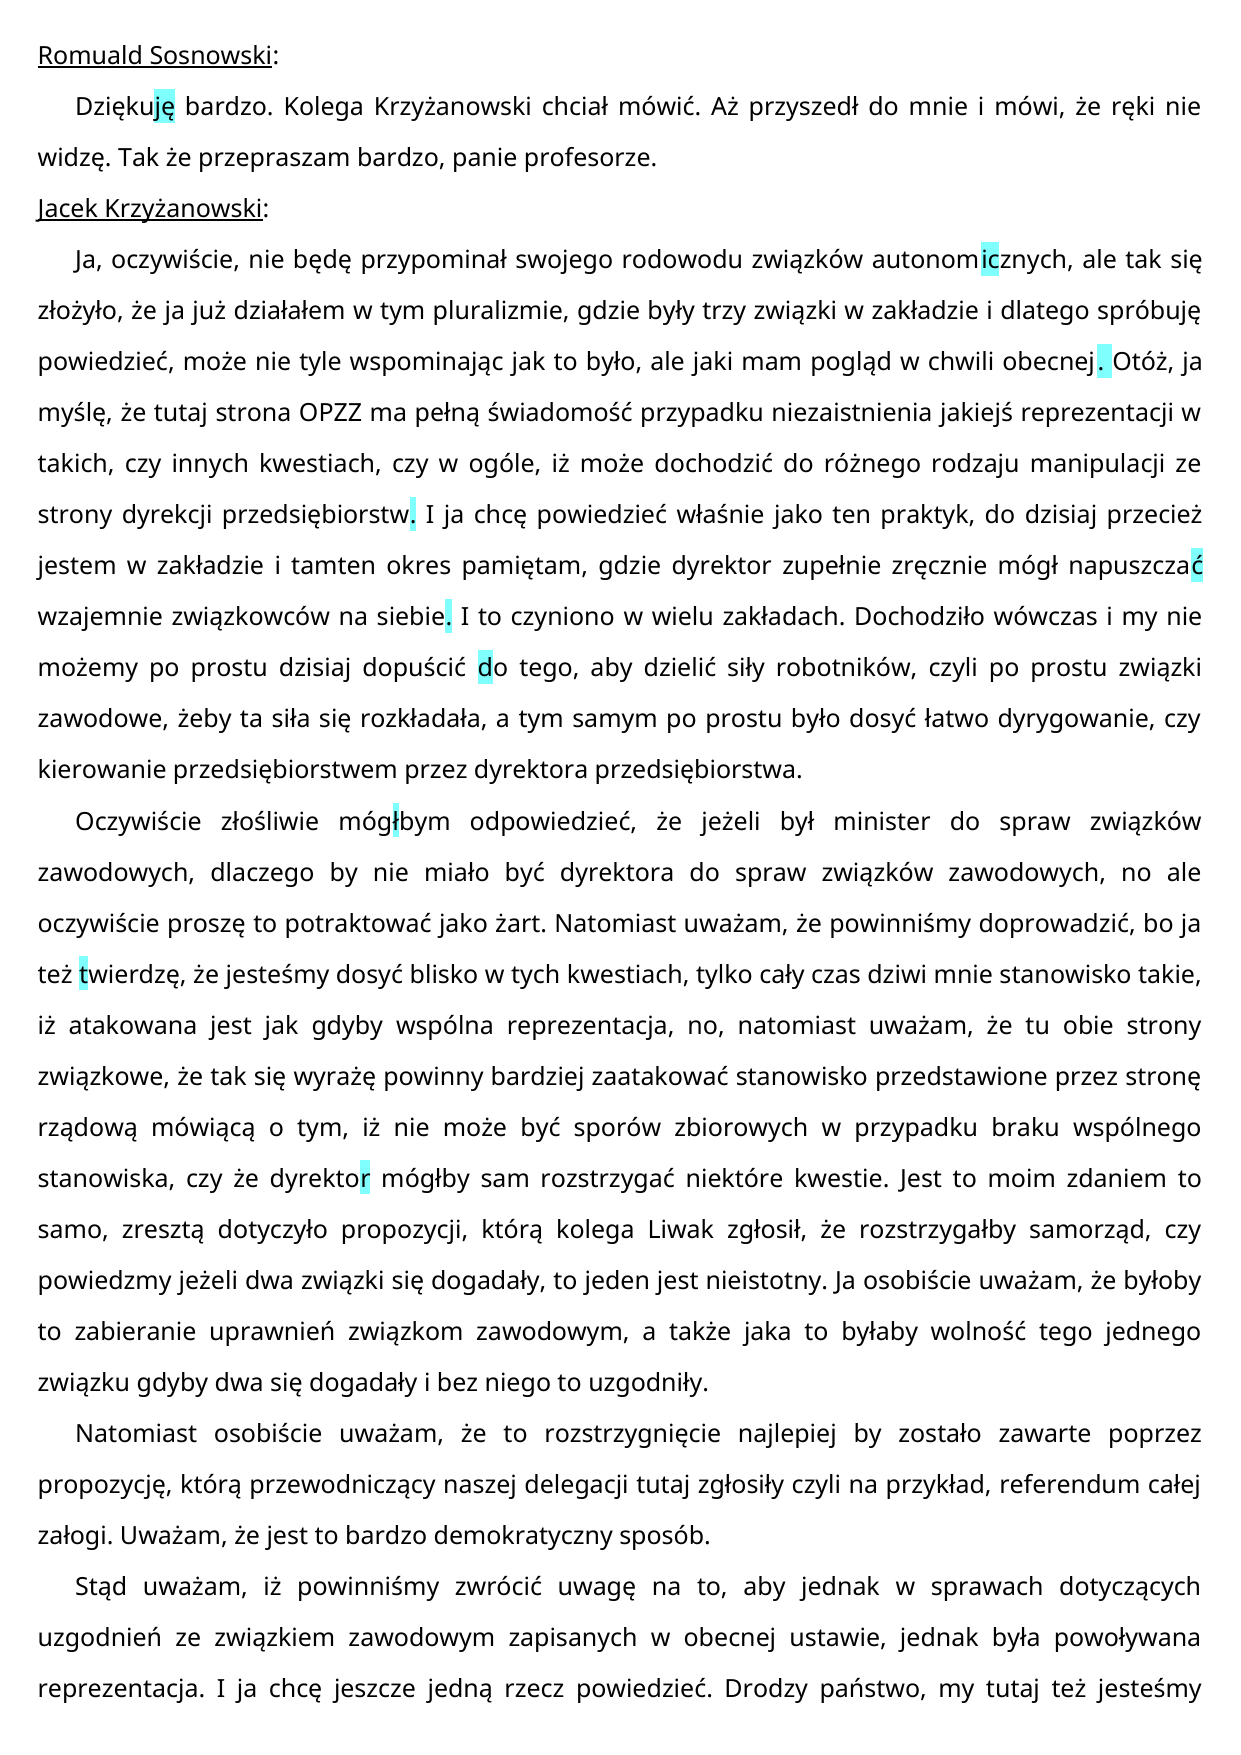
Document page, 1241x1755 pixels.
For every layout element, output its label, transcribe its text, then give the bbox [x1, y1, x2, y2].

text Romuald Sosnowski: [37, 37, 1203, 72]
text Natomiast osobiście uważam, że to rozstrzygnięcie najlepiej by zostało zawarte poprzez propozycję, którą przewodniczący naszej delegacji tutaj zgłosiły czyli na przykład, referendum całej załogi. Uważam, że jest to bardzo demokratyczny sposób. [37, 1416, 1203, 1552]
text Stąd uważam, iż powinniśmy zwrócić uwagę na to, aby jednak w sprawach dotyczących uzgodnień ze związkiem zawodowym zapisanych w obecnej ustawie, jednak była powoływana reprezentacja. I ja chcę jeszcze jedną rzecz powiedzieć. Drodzy państwo, my tutaj też jesteśmy [37, 1569, 1203, 1705]
text Ja, oczywiście, nie będę przypominał swojego rodowodu związków autonomicznych, ale tak się złożyło, że ja już działałem w tym pluralizmie, gdzie były trzy związki w zakładzie i dlatego spróbuję powiedzieć, może nie tyle wspominając jak to było, ale jaki mam pogląd w chwili obecnej. Otóż, ja myślę, że tutaj strona OPZZ ma pełną świadomość przypadku niezaistnienia jakiejś reprezentacji w takich, czy innych kwestiach, czy w ogóle, iż może dochodzić do różnego rodzaju manipulacji ze strony dyrekcji przedsiębiorstw. I ja chcę powiedzieć właśnie jako ten praktyk, do dzisiaj przecież jestem w zakładzie i tamten okres pamiętam, gdzie dyrektor zupełnie zręcznie mógł napuszczać wzajemnie związkowców na siebie. I to czyniono w wielu zakładach. Dochodziło wówczas i my nie możemy po prostu dzisiaj dopuścić do tego, aby dzielić siły robotników, czyli po prostu związki zawodowe, żeby ta siła się rozkładała, a tym samym po prostu było dosyć łatwo dyrygowanie, czy kierowanie przedsiębiorstwem przez dyrektora przedsiębiorstwa. [37, 242, 1203, 786]
text Dziękuję bardzo. Kolega Krzyżanowski chciał mówić. Aż przyszedł do mnie i mówi, że ręki nie widzę. Tak że przepraszam bardzo, panie profesorze. [37, 88, 1203, 174]
text Jacek Krzyżanowski: [37, 191, 1203, 225]
text Oczywiście złośliwie mógłbym odpowiedzieć, że jeżeli był minister do spraw związków zawodowych, dlaczego by nie miało być dyrektora do spraw związków zawodowych, no ale oczywiście proszę to potraktować jako żart. Natomiast uważam, że powinniśmy doprowadzić, bo ja też twierdzę, że jesteśmy dosyć blisko w tych kwestiach, tylko cały czas dziwi mnie stanowisko takie, iż atakowana jest jak gdyby wspólna reprezentacja, no, natomiast uważam, że tu obie strony związkowe, że tak się wyrażę powinny bardziej zaatakować stanowisko przedstawione przez stronę rządową mówiącą o tym, iż nie może być sporów zbiorowych w przypadku braku wspólnego stanowiska, czy że dyrektor mógłby sam rozstrzygać niektóre kwestie. Jest to moim zdaniem to samo, zresztą dotyczyło propozycji, którą kolega Liwak zgłosił, że rozstrzygałby samorząd, czy powiedzmy jeżeli dwa związki się dogadały, to jeden jest nieistotny. Ja osobiście uważam, że byłoby to zabieranie uprawnień związkom zawodowym, a także jaka to byłaby wolność tego jednego związku gdyby dwa się dogadały i bez niego to uzgodniły. [37, 803, 1203, 1399]
